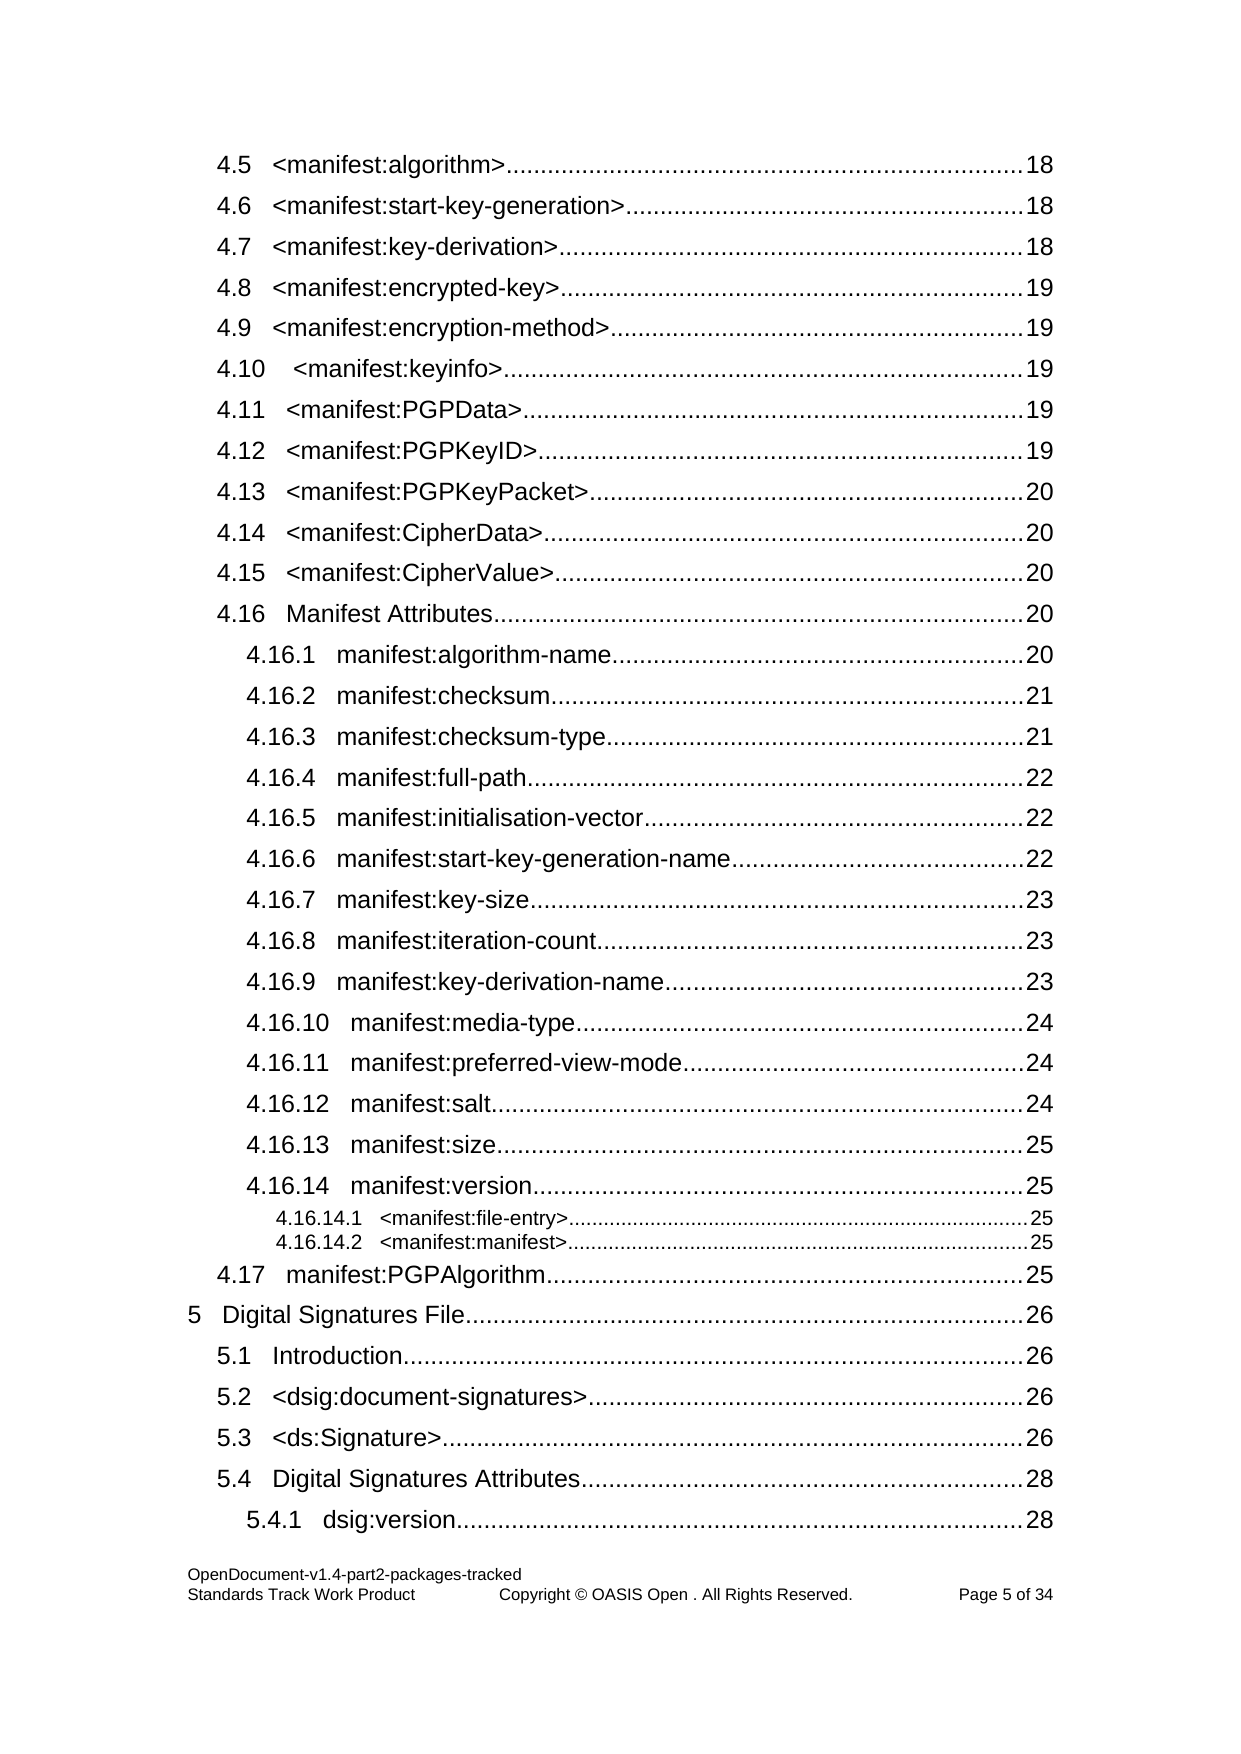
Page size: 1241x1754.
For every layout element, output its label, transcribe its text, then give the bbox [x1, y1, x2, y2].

text 4.10 <manifest:keyinfo> 19 [217, 354, 1053, 383]
text 4.16.10 manifest:media-type 24 [246, 1007, 1053, 1036]
text 4.16.1 manifest:algorithm-name 20 [246, 640, 1053, 669]
text 5.3 <ds:Signature> 26 [217, 1423, 1053, 1452]
text 4.16.2 manifest:checksum 21 [246, 681, 1053, 709]
text 4.16.8 manifest:iteration-count 23 [246, 926, 1053, 954]
text 4.9 <manifest:encryption-method> 19 [217, 313, 1053, 342]
text 4.11 <manifest:PGPData> 19 [217, 395, 1053, 424]
text 4.16.9 manifest:key-derivation-name 23 [246, 967, 1053, 995]
text 4.16.4 manifest:full-path 22 [246, 762, 1053, 791]
text 5.2 <dsig:document-signatures> 26 [217, 1382, 1053, 1411]
text 4.17 manifest:PGPAlgorithm 25 [217, 1259, 1053, 1288]
text 4.16.3 manifest:checksum-type 21 [246, 722, 1053, 750]
text 4.16.14.1 <manifest:file-entry> 25 [276, 1206, 1053, 1229]
text 4.16.5 manifest:initialisation-vector 22 [246, 803, 1053, 832]
text 4.15 <manifest:CipherValue> 20 [217, 558, 1053, 587]
text 4.5 <manifest:algorithm> 18 [217, 150, 1053, 179]
text 4.16.13 manifest:size 25 [246, 1130, 1053, 1159]
text 4.7 <manifest:key-derivation> 18 [217, 232, 1053, 260]
text 5.4.1 dsig:version 28 [246, 1504, 1053, 1533]
text 4.16.14 manifest:version 25 [246, 1171, 1053, 1199]
text 4.16 Manifest Attributes 20 [217, 599, 1053, 628]
text 4.13 <manifest:PGPKeyPacket> 20 [217, 477, 1053, 505]
text 5 Digital Signatures File 26 [187, 1300, 1053, 1329]
text 4.16.11 manifest:preferred-view-mode 24 [246, 1048, 1053, 1077]
text 4.8 <manifest:encrypted-key> 19 [217, 272, 1053, 301]
text 4.16.12 manifest:salt 24 [246, 1089, 1053, 1118]
text 5.1 Introduction 26 [217, 1341, 1053, 1370]
text 4.16.7 manifest:key-size 23 [246, 885, 1053, 914]
text 4.14 <manifest:CipherData> 20 [217, 517, 1053, 546]
text 4.12 <manifest:PGPKeyID> 19 [217, 436, 1053, 464]
text 5.4 Digital Signatures Attributes 28 [217, 1464, 1053, 1492]
text 4.16.14.2 <manifest:manifest> 25 [276, 1229, 1053, 1253]
text 4.6 <manifest:start-key-generation> 18 [217, 191, 1053, 219]
text 4.16.6 manifest:start-key-generation-name 22 [246, 844, 1053, 873]
